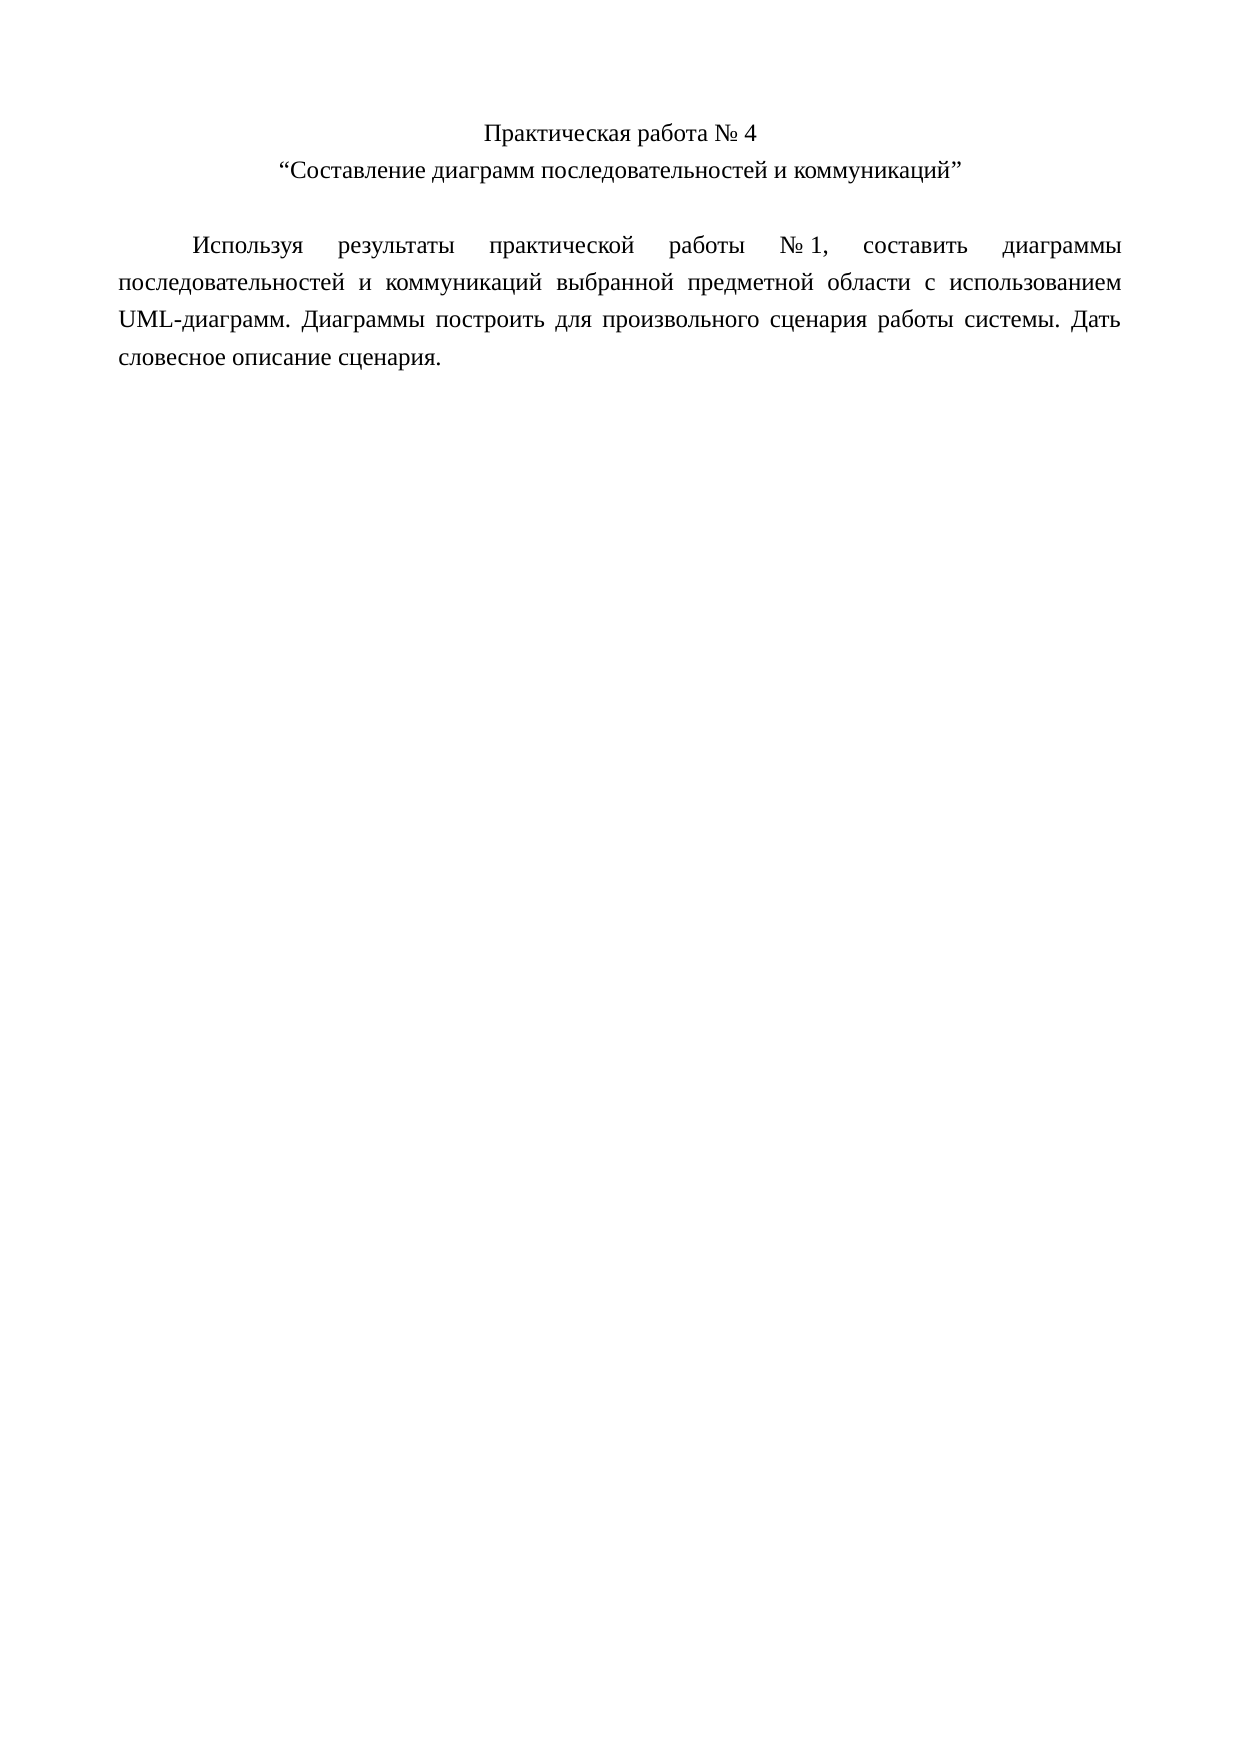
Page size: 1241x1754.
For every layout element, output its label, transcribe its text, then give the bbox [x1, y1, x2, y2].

text Практическая работа № 4 [118, 118, 1122, 147]
text Используя результаты практической работы № 1, составить диаграммы последовательностей и коммуникаций выбранной предметной области с использованием UML‑диаграмм. Диаграммы построить для произвольного сценария работы системы. Дать словесное описание сценария. [118, 230, 1122, 371]
text “Составление диаграмм последовательностей и коммуникаций” [118, 155, 1122, 184]
